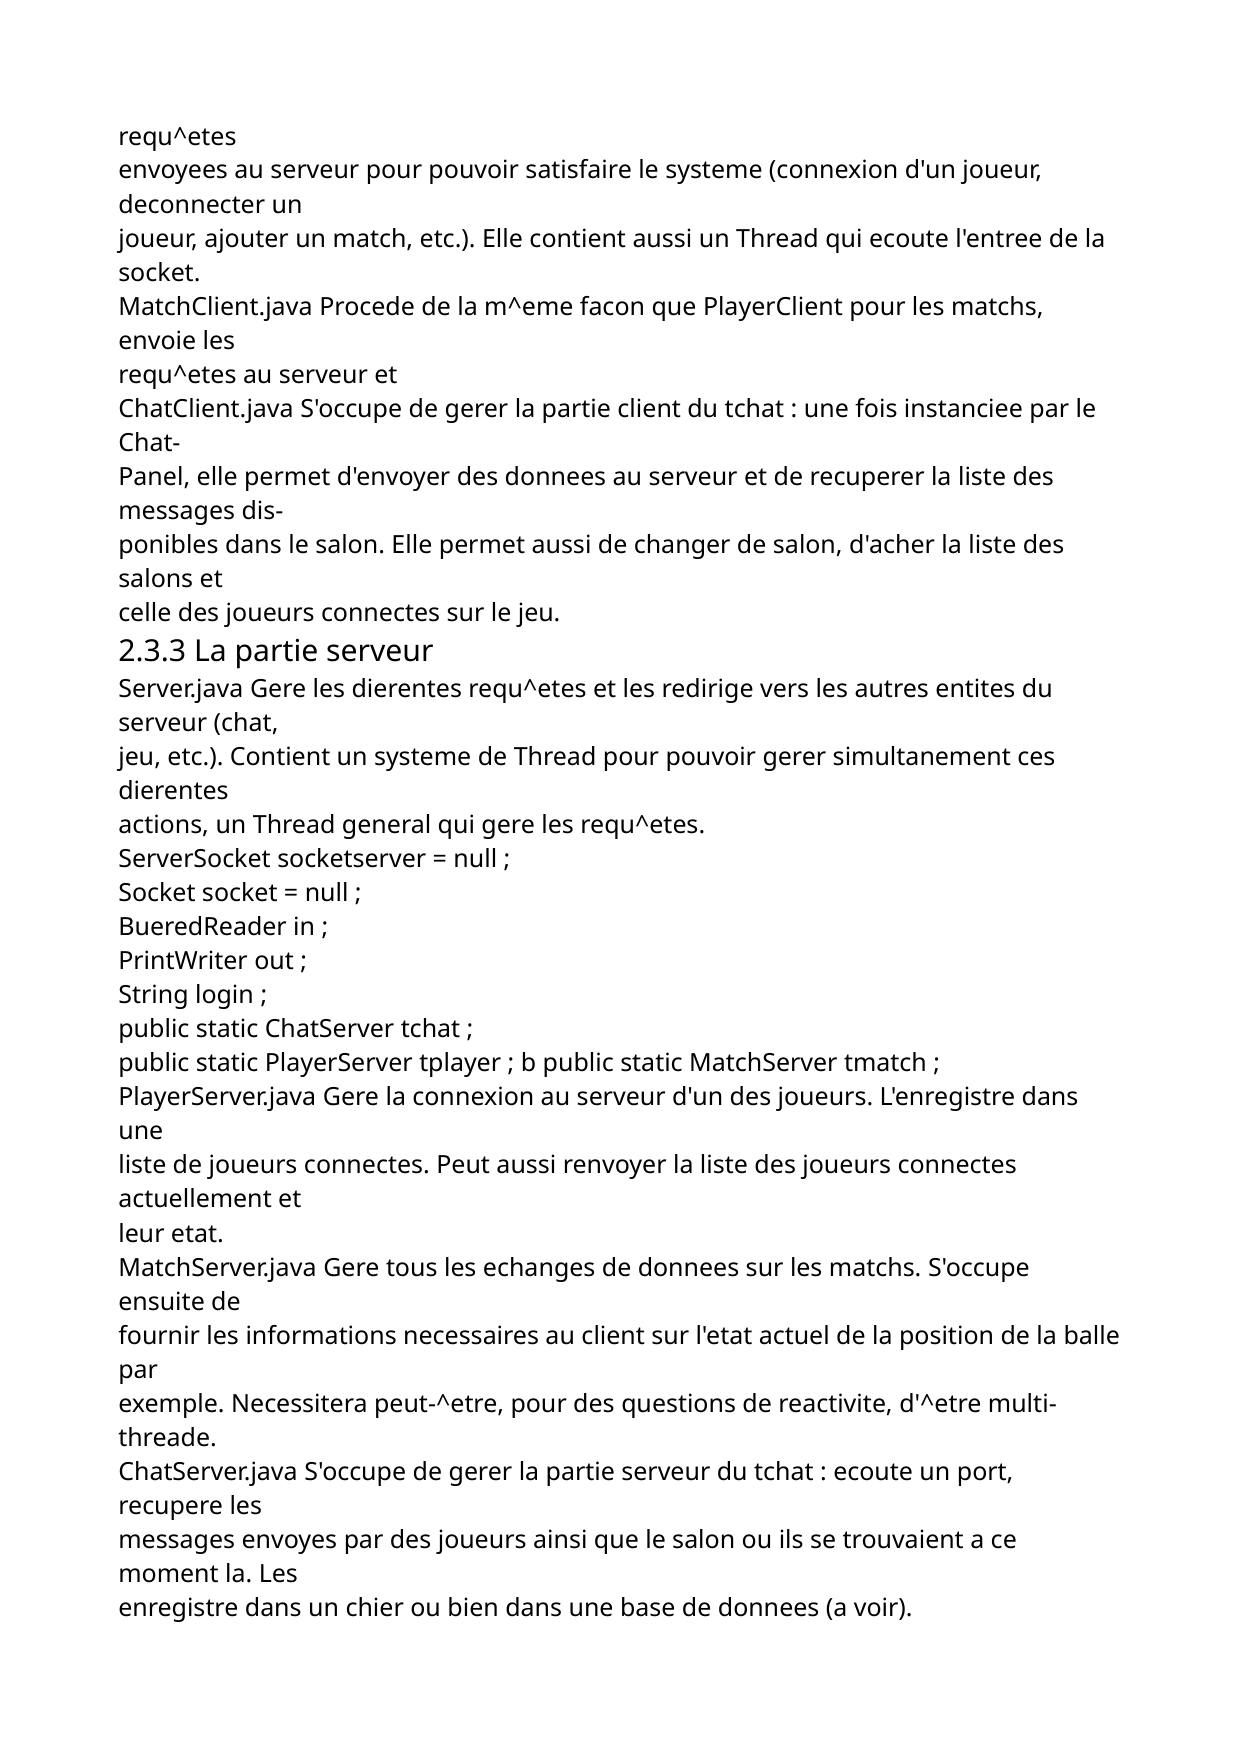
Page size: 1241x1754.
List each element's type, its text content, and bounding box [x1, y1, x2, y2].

text MatchServer.java Gere tous les echanges de donnees sur les matchs. S'occupe ensuite de [118, 1249, 1122, 1317]
text public static PlayerServer tplayer ; b public static MatchServer tmatch ; [118, 1045, 1122, 1079]
text liste de joueurs connectes. Peut aussi renvoyer la liste des joueurs connectes actuellement et [118, 1147, 1122, 1215]
text requ^etes au serveur et [118, 357, 1122, 391]
text exemple. Necessitera peut-^etre, pour des questions de reactivite, d'^etre multi-threade. [118, 1386, 1122, 1454]
text requ^etes [118, 118, 1122, 152]
text joueur, ajouter un match, etc.). Elle contient aussi un Thread qui ecoute l'entree de la socket. [118, 220, 1122, 288]
text actions, un Thread general qui gere les requ^etes. [118, 806, 1122, 841]
text Panel, elle permet d'envoyer des donnees au serveur et de recuperer la liste des messages dis- [118, 459, 1122, 527]
text celle des joueurs connectes sur le jeu. [118, 595, 1122, 629]
text ChatServer.java S'occupe de gerer la partie serveur du tchat : ecoute un port, recupere les [118, 1454, 1122, 1522]
text jeu, etc.). Contient un systeme de Thread pour pouvoir gerer simultanement ces dierentes [118, 738, 1122, 806]
text String login ; [118, 977, 1122, 1011]
text public static ChatServer tchat ; [118, 1011, 1122, 1045]
text Socket socket = null ; [118, 874, 1122, 909]
text 2.3.3 La partie serveur [118, 629, 1122, 670]
text ServerSocket socketserver = null ; [118, 841, 1122, 874]
text MatchClient.java Procede de la m^eme facon que PlayerClient pour les matchs, envoie les [118, 288, 1122, 357]
text ChatClient.java S'occupe de gerer la partie client du tchat : une fois instanciee par le Chat- [118, 391, 1122, 459]
text PrintWriter out ; [118, 943, 1122, 977]
text PlayerServer.java Gere la connexion au serveur d'un des joueurs. L'enregistre dans une [118, 1079, 1122, 1147]
text fournir les informations necessaires au client sur l'etat actuel de la position de la balle par [118, 1317, 1122, 1386]
text enregistre dans un chier ou bien dans une base de donnees (a voir). [118, 1590, 1122, 1624]
text BueredReader in ; [118, 909, 1122, 943]
text leur etat. [118, 1215, 1122, 1249]
text Server.java Gere les dierentes requ^etes et les redirige vers les autres entites du serveur (chat, [118, 670, 1122, 738]
text messages envoyes par des joueurs ainsi que le salon ou ils se trouvaient a ce moment la. Les [118, 1522, 1122, 1590]
text envoyees au serveur pour pouvoir satisfaire le systeme (connexion d'un joueur, deconnecter un [118, 152, 1122, 220]
text ponibles dans le salon. Elle permet aussi de changer de salon, d'acher la liste des salons et [118, 527, 1122, 595]
